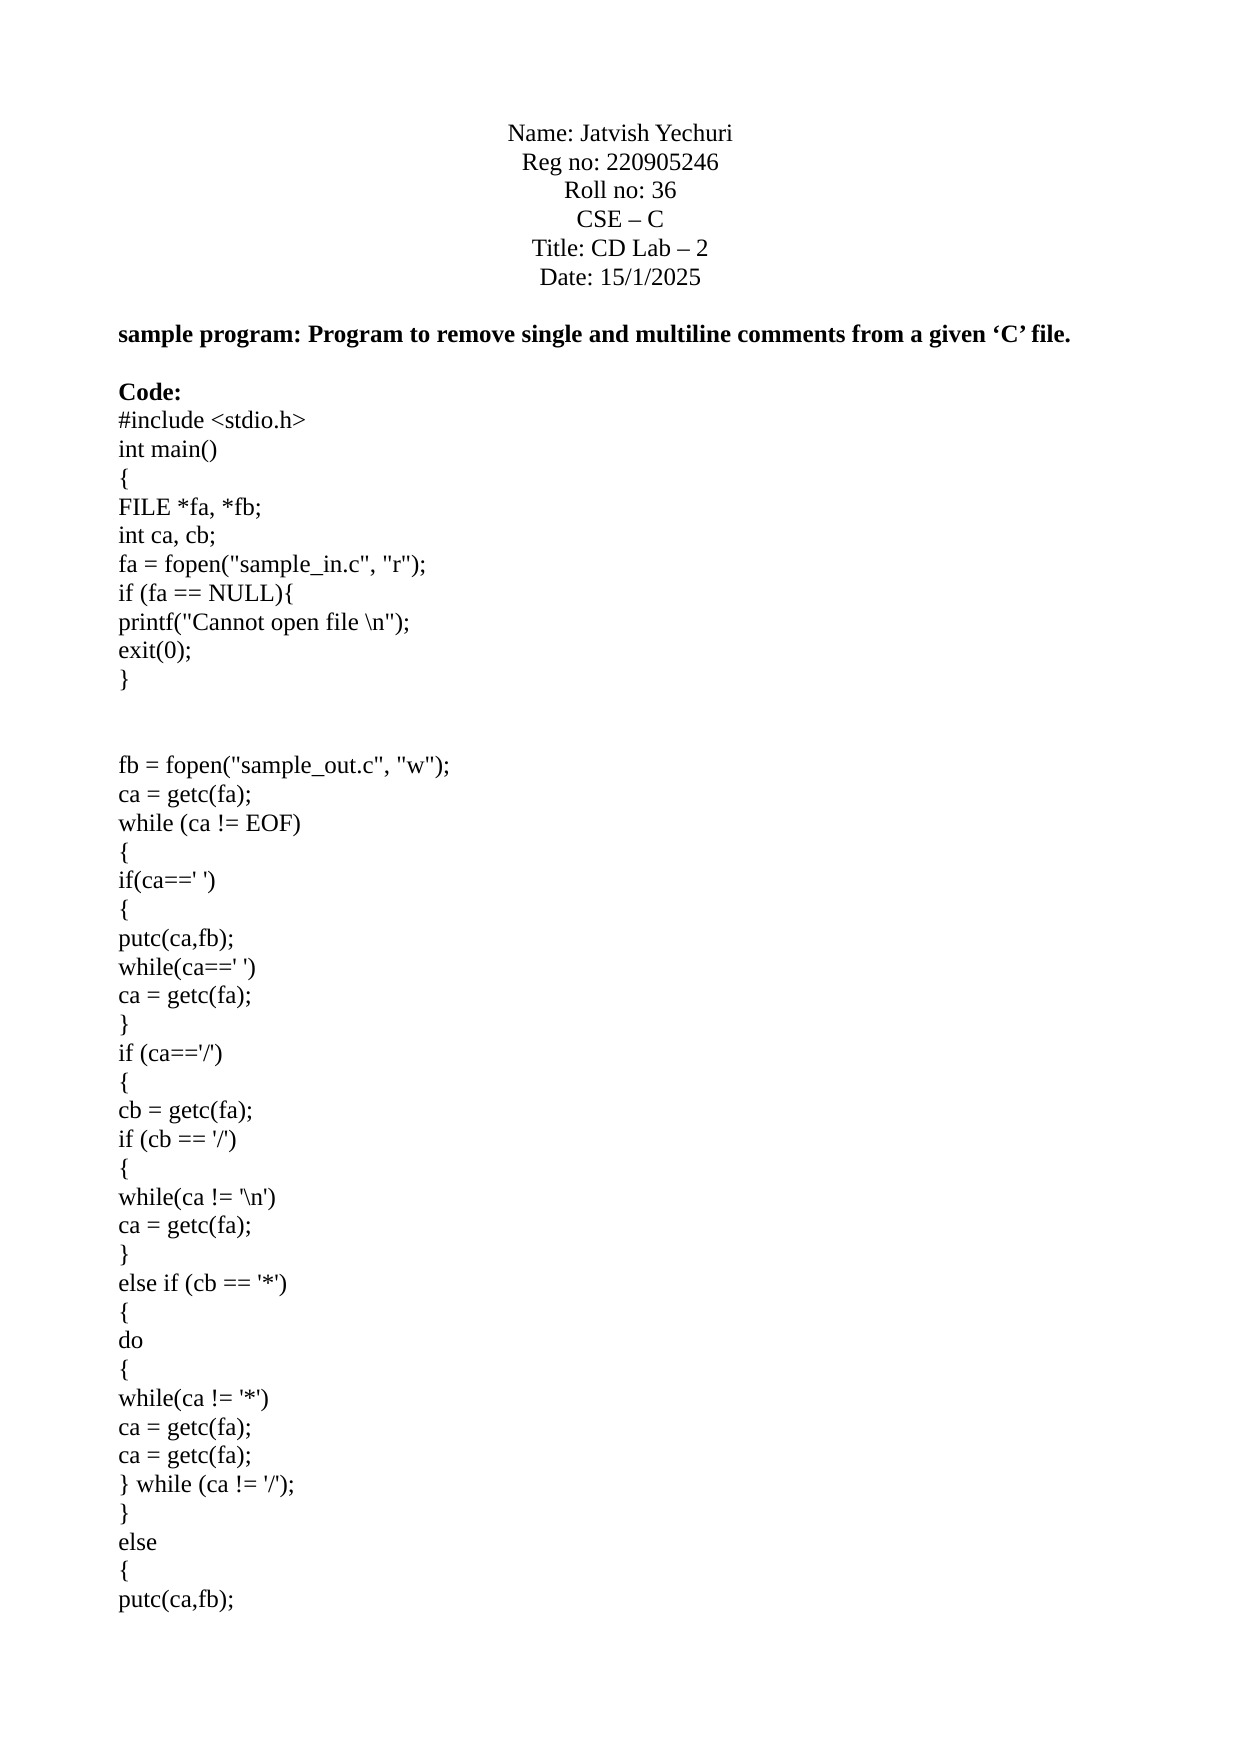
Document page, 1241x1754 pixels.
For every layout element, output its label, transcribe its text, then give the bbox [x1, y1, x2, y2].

text exit(0); [118, 636, 1122, 664]
text int ca, cb; [118, 521, 1122, 549]
text } [118, 1498, 1122, 1527]
text if (cb == '/') [118, 1124, 1122, 1153]
text else [118, 1527, 1122, 1556]
text while (ca != EOF) [118, 808, 1122, 837]
text } [118, 1009, 1122, 1038]
text ca = getc(fa); [118, 1441, 1122, 1469]
text ca = getc(fa); [118, 779, 1122, 808]
text while(ca != '\n') [118, 1182, 1122, 1211]
text printf("Cannot open file \n"); [118, 607, 1122, 636]
text { [118, 463, 1122, 492]
text cb = getc(fa); [118, 1096, 1122, 1124]
text FILE *fa, *fb; [118, 492, 1122, 521]
text Reg no: 220905246 [118, 147, 1122, 176]
text do [118, 1326, 1122, 1354]
text Date: 15/1/2025 [118, 262, 1122, 291]
text int main() [118, 434, 1122, 463]
text if(ca==' ') [118, 866, 1122, 894]
text while(ca==' ') [118, 952, 1122, 981]
text putc(ca,fb); [118, 1584, 1122, 1613]
text fb = fopen("sample_out.c", "w"); [118, 751, 1122, 779]
text { [118, 837, 1122, 866]
text { [118, 894, 1122, 923]
text else if (cb == '*') [118, 1268, 1122, 1297]
text ca = getc(fa); [118, 981, 1122, 1009]
text { [118, 1067, 1122, 1096]
text sample program: Program to remove single and multiline comments from a given ‘C’ file. [118, 319, 1122, 348]
text ca = getc(fa); [118, 1412, 1122, 1441]
text ca = getc(fa); [118, 1211, 1122, 1239]
text Name: Jatvish Yechuri [118, 118, 1122, 147]
text } [118, 1239, 1122, 1268]
text { [118, 1556, 1122, 1584]
text } while (ca != '/'); [118, 1469, 1122, 1498]
text Code: [118, 377, 1122, 406]
text CSE – C [118, 204, 1122, 233]
text if (ca=='/') [118, 1038, 1122, 1067]
text while(ca != '*') [118, 1383, 1122, 1412]
text putc(ca,fb); [118, 923, 1122, 952]
text { [118, 1153, 1122, 1182]
text { [118, 1297, 1122, 1326]
text Title: CD Lab – 2 [118, 233, 1122, 262]
text } [118, 664, 1122, 693]
text if (fa == NULL){ [118, 578, 1122, 607]
text fa = fopen("sample_in.c", "r"); [118, 549, 1122, 578]
text #include <stdio.h> [118, 406, 1122, 434]
text Roll no: 36 [118, 176, 1122, 204]
text { [118, 1354, 1122, 1383]
